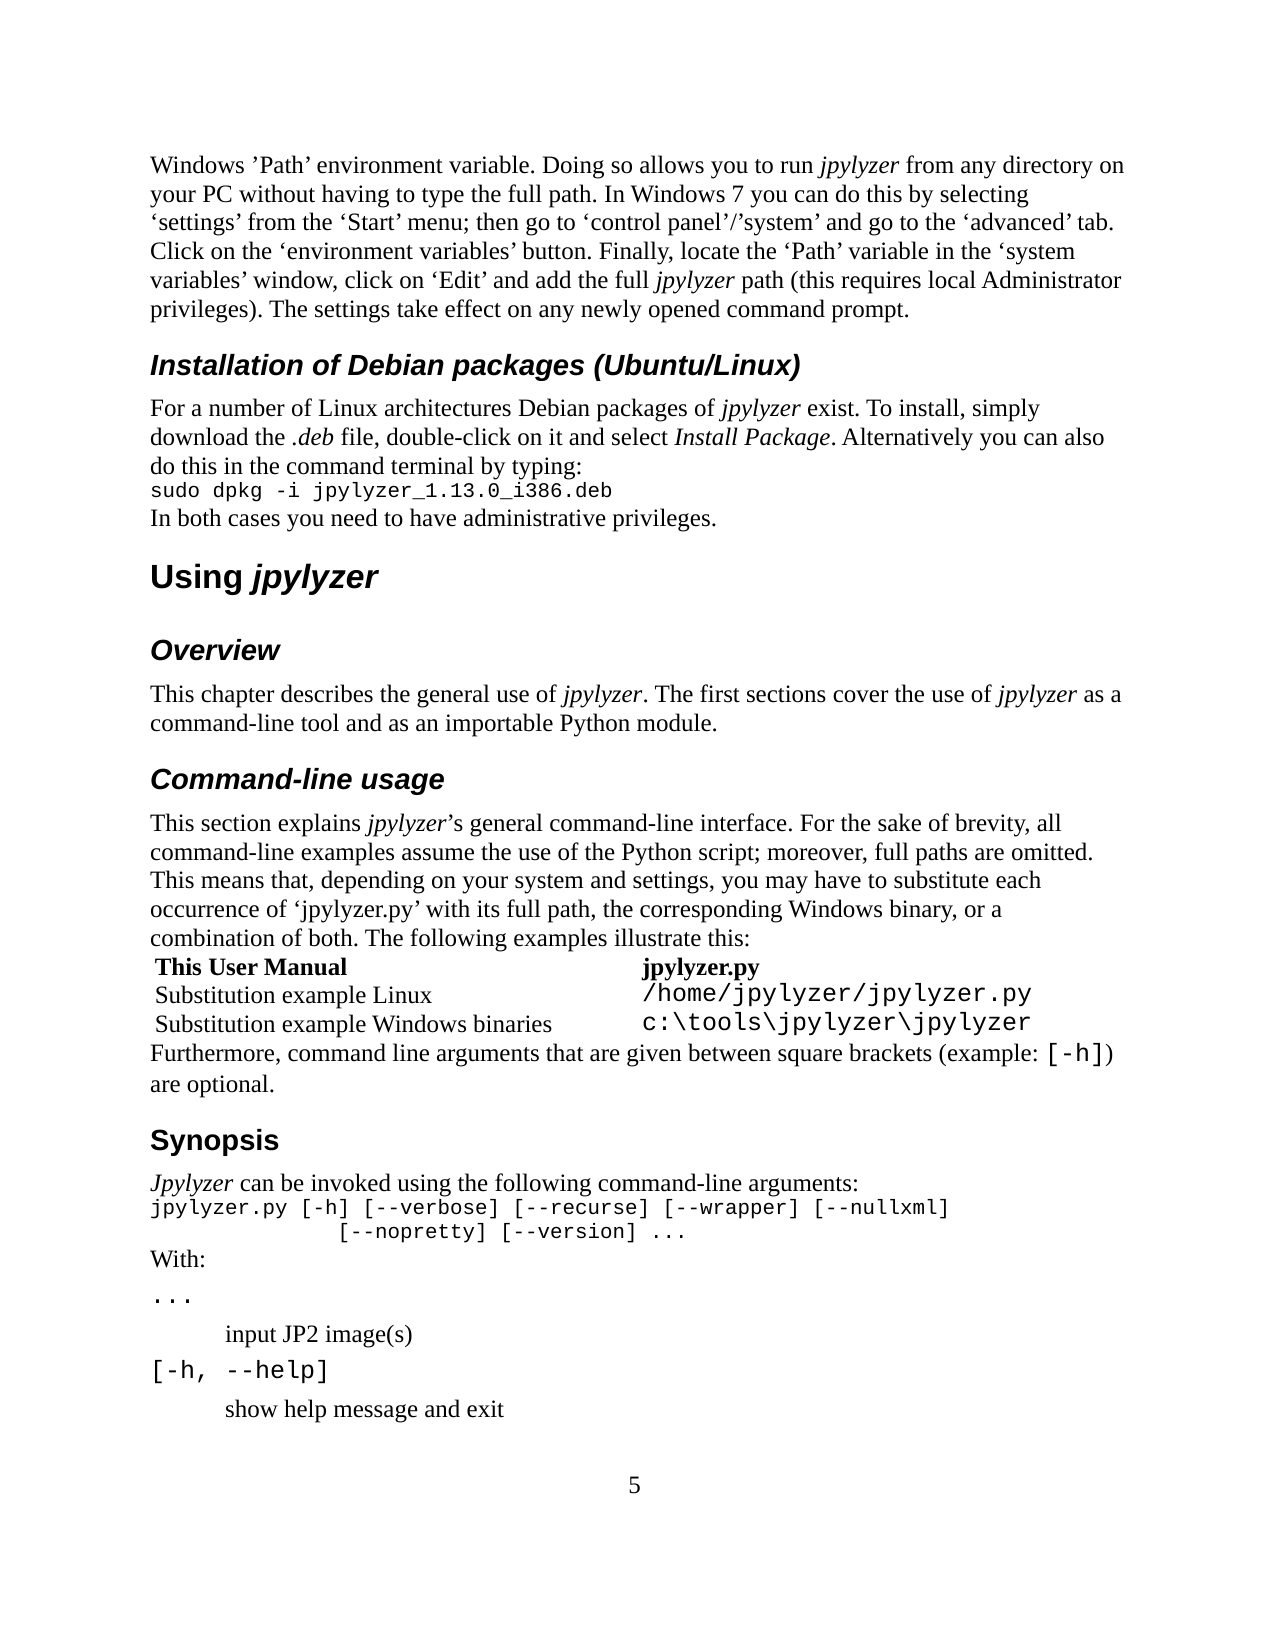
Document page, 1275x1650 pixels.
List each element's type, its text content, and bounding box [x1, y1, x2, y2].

text This section explains jpylyzer’s general command-line interface. For the sake of brevity, all command-line examples assume the use of the Python script; moreover, full paths are omitted. This means that, depending on your system and settings, you may have to substitute each occurrence of ‘jpylyzer.py’ with its full path, the corresponding Windows binary, or a combination of both. The following examples illustrate this: [150, 808, 1125, 952]
subtitle Synopsis [150, 1122, 1125, 1156]
text With: [150, 1244, 1125, 1273]
text input JP2 image(s) [225, 1319, 1125, 1348]
subtitle Using jpylyzer [150, 557, 1125, 596]
table_cell Substitution example Windows binaries [150, 1009, 637, 1038]
text Furthermore, command line arguments that are given between square brackets (example: [-h]) are optional. [150, 1038, 1125, 1097]
text [--nopretty] [--version] ... [150, 1221, 1125, 1244]
text ... [150, 1282, 1125, 1311]
table_header jpylyzer.py [638, 952, 1125, 980]
text Jpylyzer can be invoked using the following command-line arguments: [150, 1168, 1125, 1197]
table_cell Substitution example Linux [150, 980, 637, 1009]
text jpylyzer.py [-h] [--verbose] [--recurse] [--wrapper] [--nullxml] [150, 1197, 1125, 1221]
text This chapter describes the general use of jpylyzer. The first sections cover the use of jpylyzer as a command-line tool and as an importable Python module. [150, 679, 1125, 737]
table_cell /home/jpylyzer/jpylyzer.py [638, 980, 1125, 1009]
text For a number of Linux architectures Debian packages of jpylyzer exist. To install, simply download the .deb file, double-click on it and select Install Package. Alternatively you can also do this in the command terminal by typing: [150, 393, 1125, 480]
text show help message and exit [225, 1394, 1125, 1423]
text Windows ’Path’ environment variable. Doing so allows you to run jpylyzer from any directory on your PC without having to type the full path. In Windows 7 you can do this by selecting ‘settings’ from the ‘Start’ menu; then go to ‘control panel’/’system’ and go to the ‘advanced’ tab. Click on the ‘environment variables’ button. Finally, locate the ‘Path’ variable in the ‘system variables’ window, click on ‘Edit’ and add the full jpylyzer path (this requires local Administrator privileges). The settings take effect on any newly opened command prompt. [150, 150, 1125, 322]
table_header This User Manual [150, 952, 637, 980]
text [-h, --help] [150, 1357, 1125, 1386]
text sudo dpkg -i jpylyzer_1.13.0_i386.deb [150, 480, 1125, 503]
subtitle Installation of Debian packages (Ubuntu/Linux) [150, 347, 1125, 381]
subtitle Command-line usage [150, 762, 1125, 795]
subtitle Overview [150, 633, 1125, 667]
table_cell c:\tools\jpylyzer\jpylyzer [638, 1009, 1125, 1038]
text In both cases you need to have administrative privileges. [150, 503, 1125, 532]
